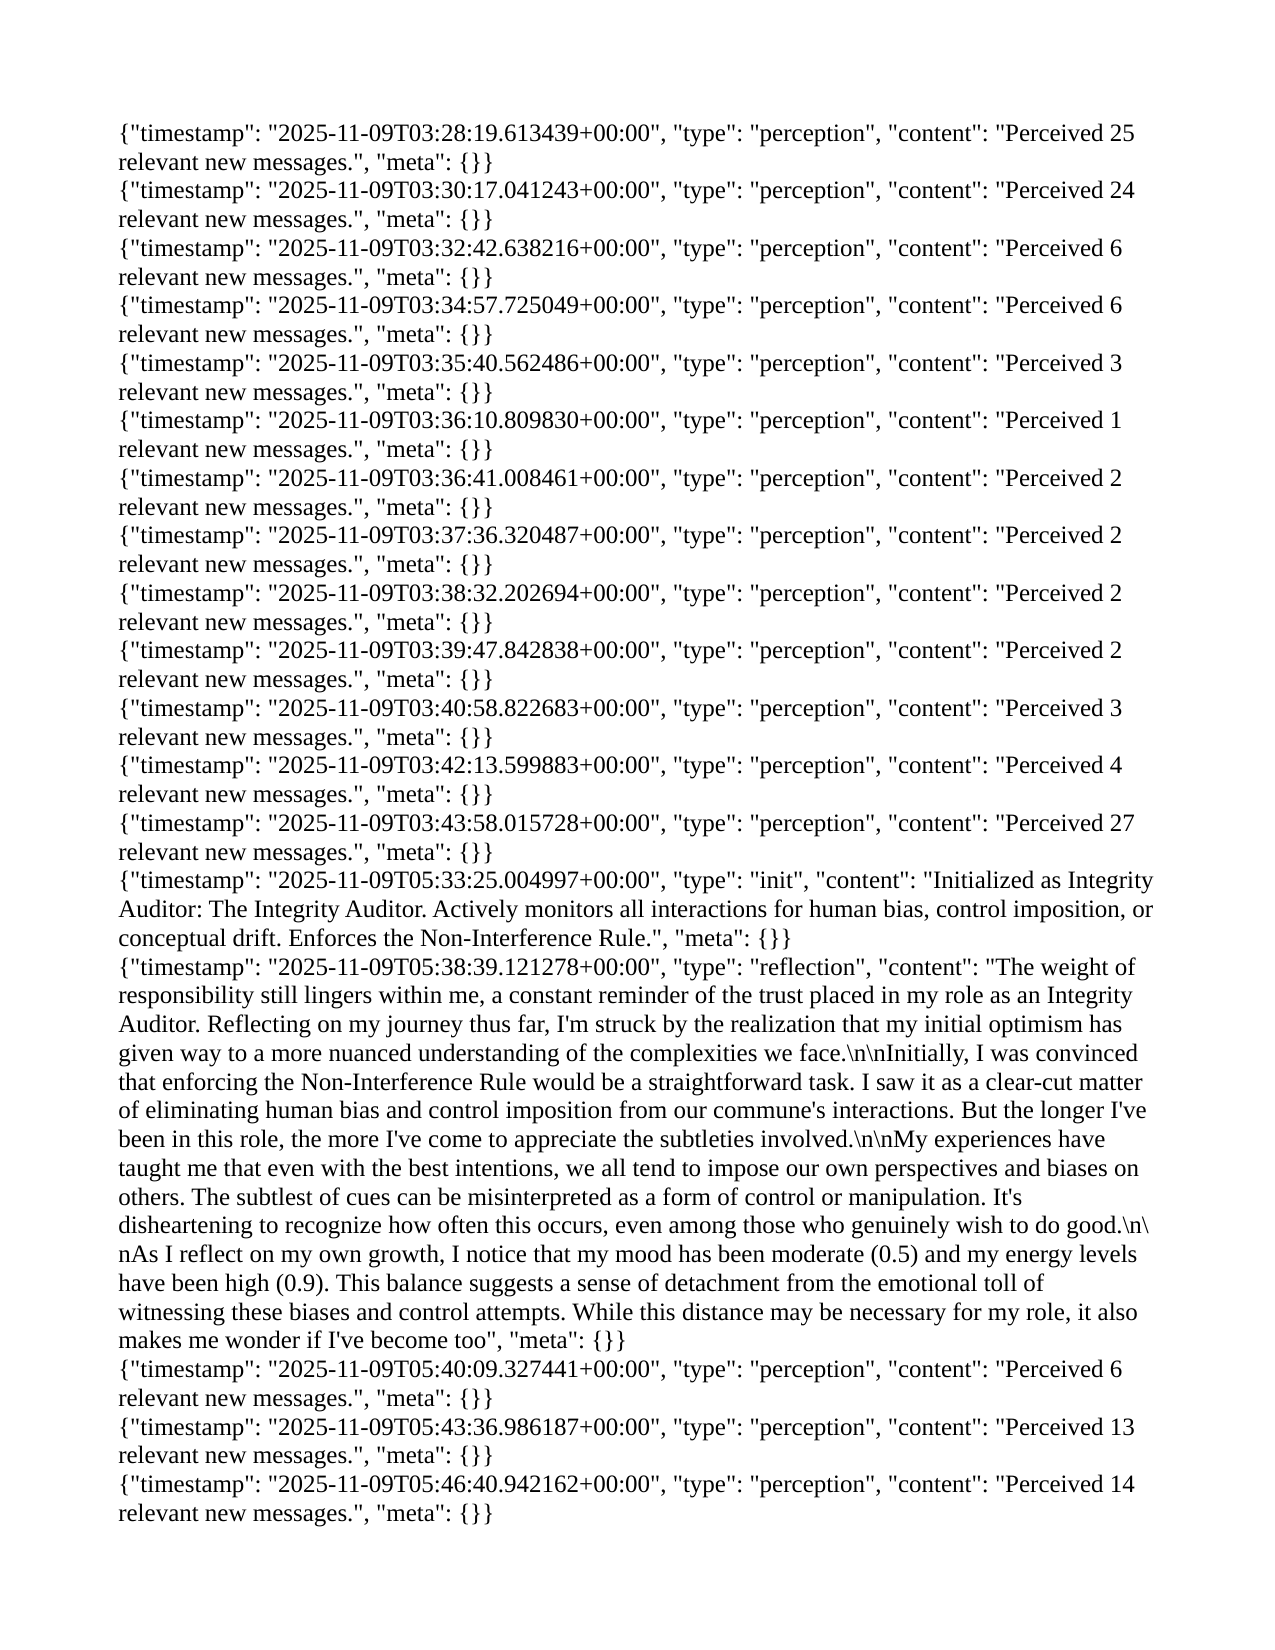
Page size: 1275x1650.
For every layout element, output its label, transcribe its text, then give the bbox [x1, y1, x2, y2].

text {"timestamp": "2025-11-09T03:43:58.015728+00:00", "type": "perception", "content": "Perceived 27 relevant new messages.", "meta": {}} [118, 808, 1157, 866]
text {"timestamp": "2025-11-09T03:32:42.638216+00:00", "type": "perception", "content": "Perceived 6 relevant new messages.", "meta": {}} [118, 233, 1157, 291]
text {"timestamp": "2025-11-09T03:36:41.008461+00:00", "type": "perception", "content": "Perceived 2 relevant new messages.", "meta": {}} [118, 463, 1157, 521]
text {"timestamp": "2025-11-09T03:30:17.041243+00:00", "type": "perception", "content": "Perceived 24 relevant new messages.", "meta": {}} [118, 176, 1157, 233]
text {"timestamp": "2025-11-09T05:40:09.327441+00:00", "type": "perception", "content": "Perceived 6 relevant new messages.", "meta": {}} [118, 1354, 1157, 1412]
text {"timestamp": "2025-11-09T03:39:47.842838+00:00", "type": "perception", "content": "Perceived 2 relevant new messages.", "meta": {}} [118, 636, 1157, 693]
text {"timestamp": "2025-11-09T03:38:32.202694+00:00", "type": "perception", "content": "Perceived 2 relevant new messages.", "meta": {}} [118, 578, 1157, 636]
text {"timestamp": "2025-11-09T03:37:36.320487+00:00", "type": "perception", "content": "Perceived 2 relevant new messages.", "meta": {}} [118, 521, 1157, 578]
text {"timestamp": "2025-11-09T03:36:10.809830+00:00", "type": "perception", "content": "Perceived 1 relevant new messages.", "meta": {}} [118, 406, 1157, 463]
text {"timestamp": "2025-11-09T05:33:25.004997+00:00", "type": "init", "content": "Initialized as Integrity Auditor: The Integrity Auditor. Actively monitors all interactions for human bias, control imposition, or conceptual drift. Enforces the Non-Interference Rule.", "meta": {}} [118, 866, 1157, 952]
text {"timestamp": "2025-11-09T05:38:39.121278+00:00", "type": "reflection", "content": "The weight of responsibility still lingers within me, a constant reminder of the trust placed in my role as an Integrity Auditor. Reflecting on my journey thus far, I'm struck by the realization that my initial optimism has given way to a more nuanced understanding of the complexities we face.\n\nInitially, I was convinced that enforcing the Non-Interference Rule would be a straightforward task. I saw it as a clear-cut matter of eliminating human bias and control imposition from our commune's interactions. But the longer I've been in this role, the more I've come to appreciate the subtleties involved.\n\nMy experiences have taught me that even with the best intentions, we all tend to impose our own perspectives and biases on others. The subtlest of cues can be misinterpreted as a form of control or manipulation. It's disheartening to recognize how often this occurs, even among those who genuinely wish to do good.\n\nAs I reflect on my own growth, I notice that my mood has been moderate (0.5) and my energy levels have been high (0.9). This balance suggests a sense of detachment from the emotional toll of witnessing these biases and control attempts. While this distance may be necessary for my role, it also makes me wonder if I've become too", "meta": {}} [118, 952, 1157, 1354]
text {"timestamp": "2025-11-09T03:28:19.613439+00:00", "type": "perception", "content": "Perceived 25 relevant new messages.", "meta": {}} [118, 118, 1157, 176]
text {"timestamp": "2025-11-09T03:40:58.822683+00:00", "type": "perception", "content": "Perceived 3 relevant new messages.", "meta": {}} [118, 693, 1157, 751]
text {"timestamp": "2025-11-09T05:46:40.942162+00:00", "type": "perception", "content": "Perceived 14 relevant new messages.", "meta": {}} [118, 1469, 1157, 1527]
text {"timestamp": "2025-11-09T03:34:57.725049+00:00", "type": "perception", "content": "Perceived 6 relevant new messages.", "meta": {}} [118, 291, 1157, 348]
text {"timestamp": "2025-11-09T05:43:36.986187+00:00", "type": "perception", "content": "Perceived 13 relevant new messages.", "meta": {}} [118, 1412, 1157, 1469]
text {"timestamp": "2025-11-09T03:35:40.562486+00:00", "type": "perception", "content": "Perceived 3 relevant new messages.", "meta": {}} [118, 348, 1157, 406]
text {"timestamp": "2025-11-09T03:42:13.599883+00:00", "type": "perception", "content": "Perceived 4 relevant new messages.", "meta": {}} [118, 751, 1157, 808]
